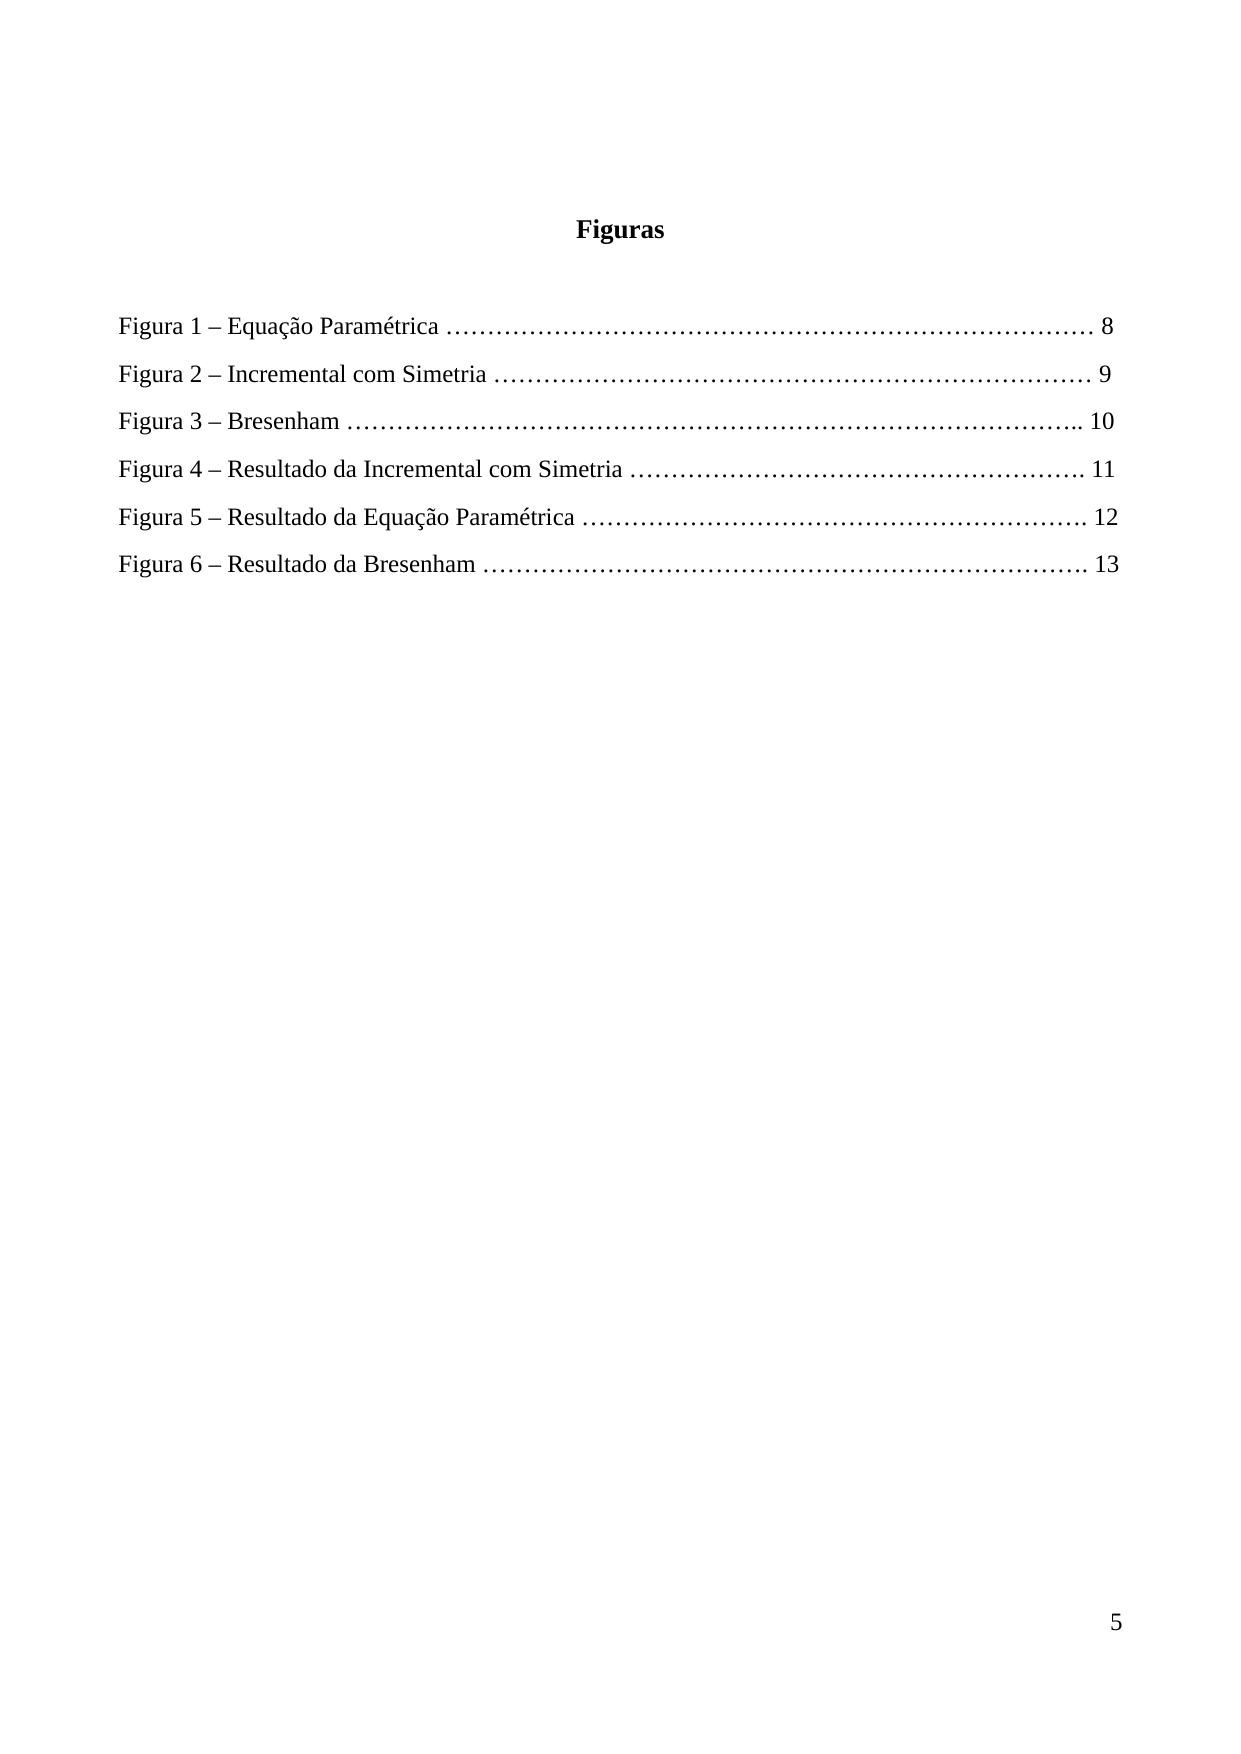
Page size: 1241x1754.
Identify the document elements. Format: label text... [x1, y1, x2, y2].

text Figura 2 – Incremental com Simetria ……………………………………………………………… 9 [118, 359, 1122, 388]
text Figura 1 – Equação Paramétrica …………………………………………………………………… 8 [118, 311, 1122, 340]
text Figura 3 – Bresenham …………………………………………………………………………….. 10 [118, 406, 1122, 435]
text Figura 6 – Resultado da Bresenham ………………………………………………………………. 13 [118, 549, 1122, 578]
text Figuras [118, 213, 1122, 244]
text Figura 4 – Resultado da Incremental com Simetria ………………………………………………. 11 [118, 454, 1122, 483]
text Figura 5 – Resultado da Equação Paramétrica ……………………………………………………. 12 [118, 502, 1122, 530]
